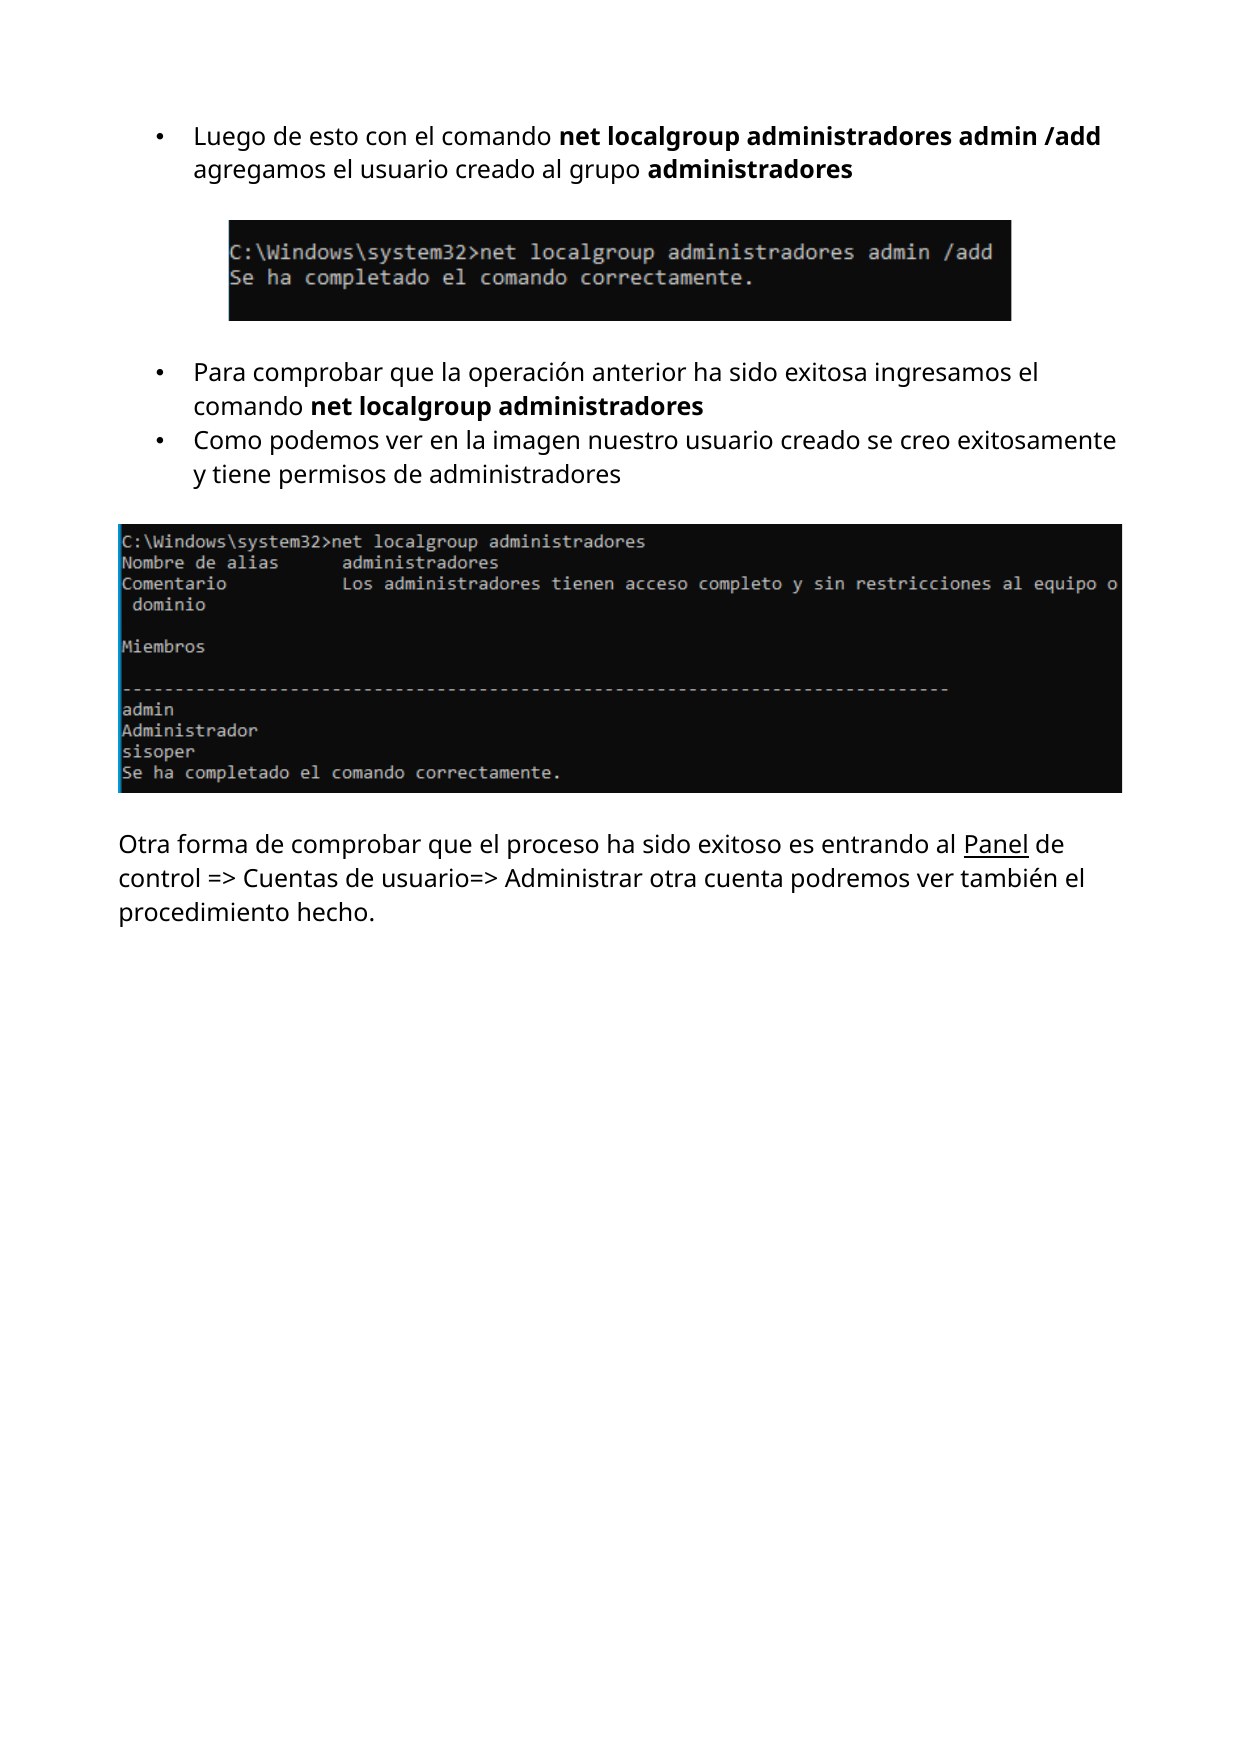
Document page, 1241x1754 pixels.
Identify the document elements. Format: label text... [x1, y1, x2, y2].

picture [228, 220, 1012, 321]
list Luego de esto con el comando net localgroup administradores admin /add agregamos el usuario creado al grupo administradores [156, 118, 1122, 186]
text Otra forma de comprobar que el proceso ha sido exitoso es entrando al Panel de control => Cuentas de usuario=> Administrar otra cuenta podremos ver también el procedimiento hecho. [118, 827, 1122, 929]
list Como podemos ver en la imagen nuestro usuario creado se creo exitosamente y tiene permisos de administradores [156, 422, 1122, 491]
list Para comprobar que la operación anterior ha sido exitosa ingresamos el comando net localgroup administradores [156, 354, 1122, 422]
picture [121, 524, 1123, 793]
